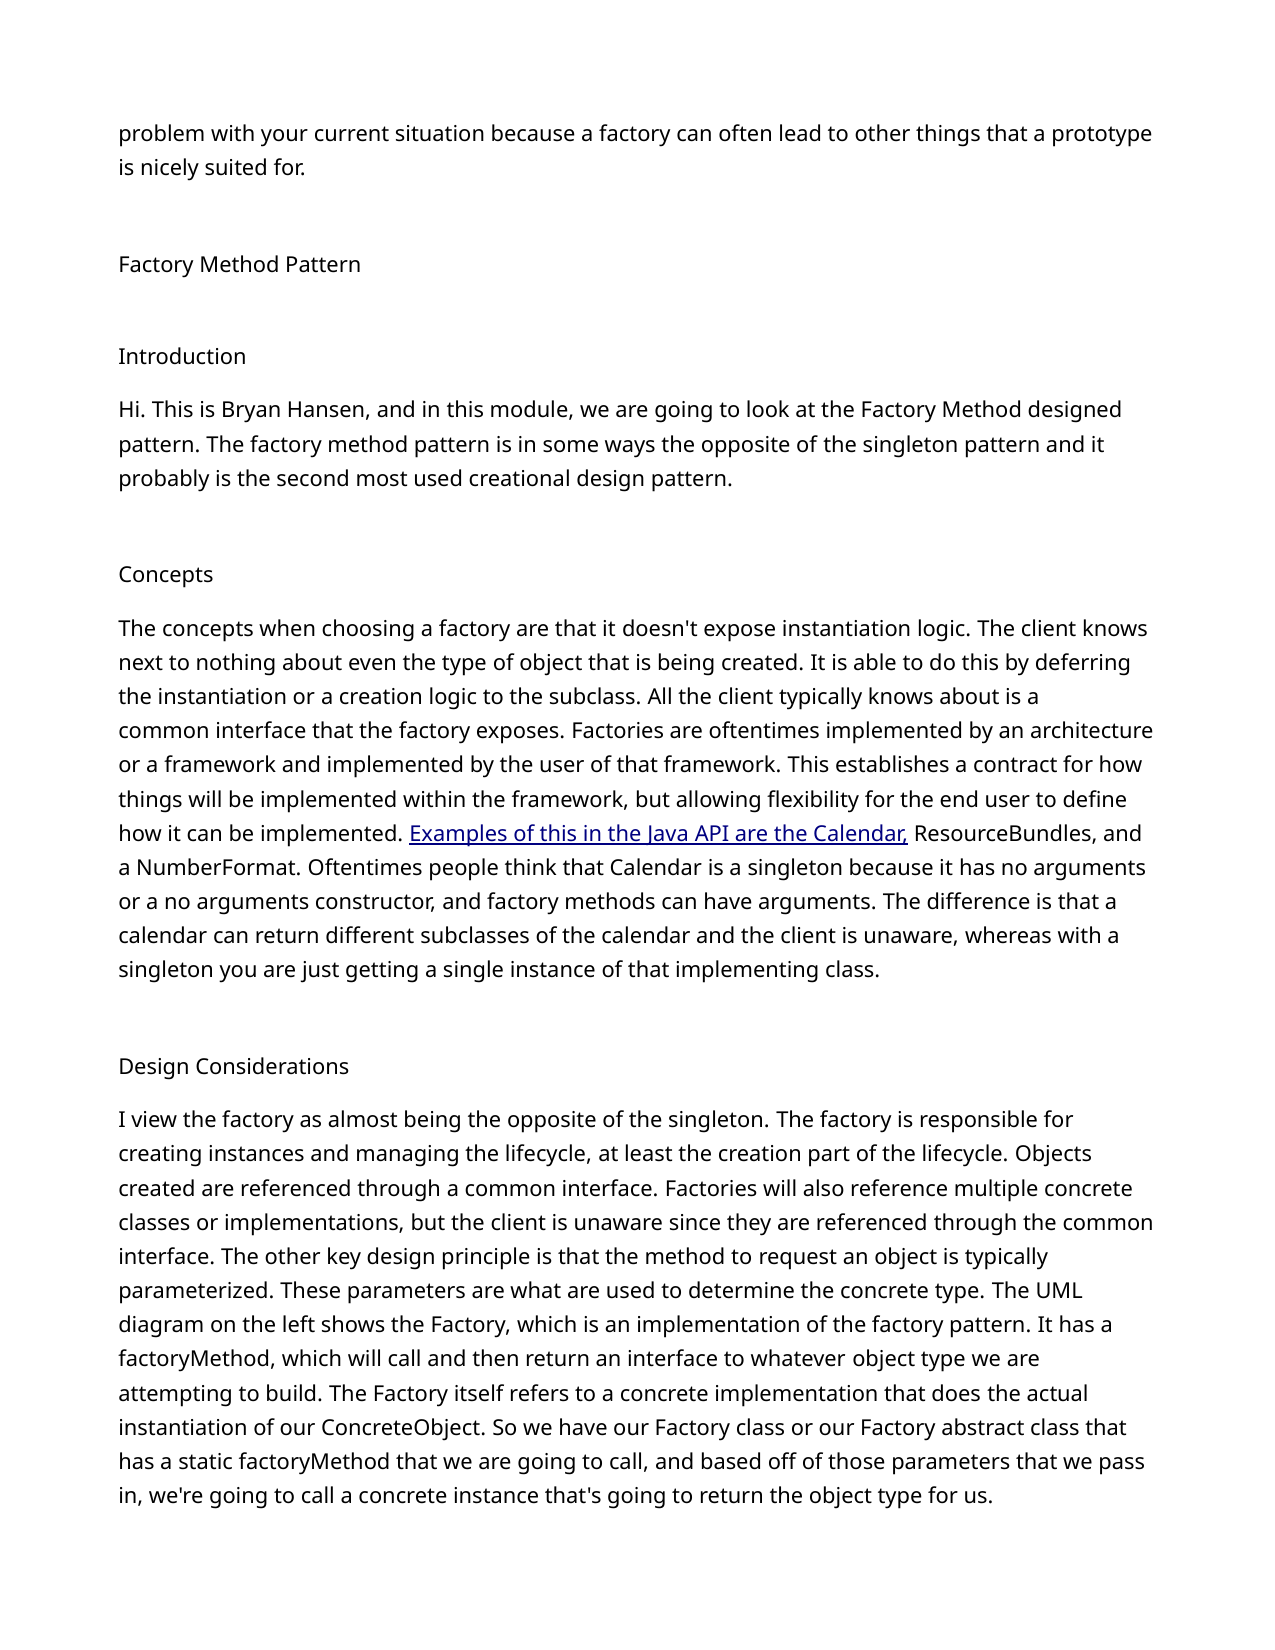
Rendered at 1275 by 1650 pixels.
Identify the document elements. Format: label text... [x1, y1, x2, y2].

subtitle Design Considerations [118, 1051, 1157, 1081]
text I view the factory as almost being the opposite of the singleton. The factory is responsible for creating instances and managing the lifecycle, at least the creation part of the lifecycle. Objects created are referenced through a common interface. Factories will also reference multiple concrete classes or implementations, but the client is unaware since they are referenced through the common interface. The other key design principle is that the method to request an object is typically parameterized. These parameters are what are used to determine the concrete type. The UML diagram on the left shows the Factory, which is an implementation of the factory pattern. It has a factoryMethod, which will call and then return an interface to whatever object type we are attempting to build. The Factory itself refers to a concrete implementation that does the actual instantiation of our ConcreteObject. So we have our Factory class or our Factory abstract class that has a static factoryMethod that we are going to call, and based off of those parameters that we pass in, we're going to call a concrete instance that's going to return the object type for us. [118, 1104, 1157, 1510]
subtitle Concepts [118, 559, 1157, 589]
text The concepts when choosing a factory are that it doesn't expose instantiation logic. The client knows next to nothing about even the type of object that is being created. It is able to do this by deferring the instantiation or a creation logic to the subclass. All the client typically knows about is a common interface that the factory exposes. Factories are oftentimes implemented by an architecture or a framework and implemented by the user of that framework. This establishes a contract for how things will be implemented within the framework, but allowing flexibility for the end user to define how it can be implemented. Examples of this in the Java API are the Calendar, ResourceBundles, and a NumberFormat. Oftentimes people think that Calendar is a singleton because it has no arguments or a no arguments constructor, and factory methods can have arguments. The difference is that a calendar can return different subclasses of the calendar and the client is unaware, whereas with a singleton you are just getting a single instance of that implementing class. [118, 613, 1157, 984]
subtitle Introduction [118, 341, 1157, 371]
subtitle Factory Method Pattern [118, 249, 1157, 279]
text Hi. This is Bryan Hansen, and in this module, we are going to look at the Factory Method designed pattern. The factory method pattern is in some ways the opposite of the singleton pattern and it probably is the second most used creational design pattern. [118, 394, 1157, 493]
text problem with your current situation because a factory can often lead to other things that a prototype is nicely suited for. [118, 118, 1157, 182]
